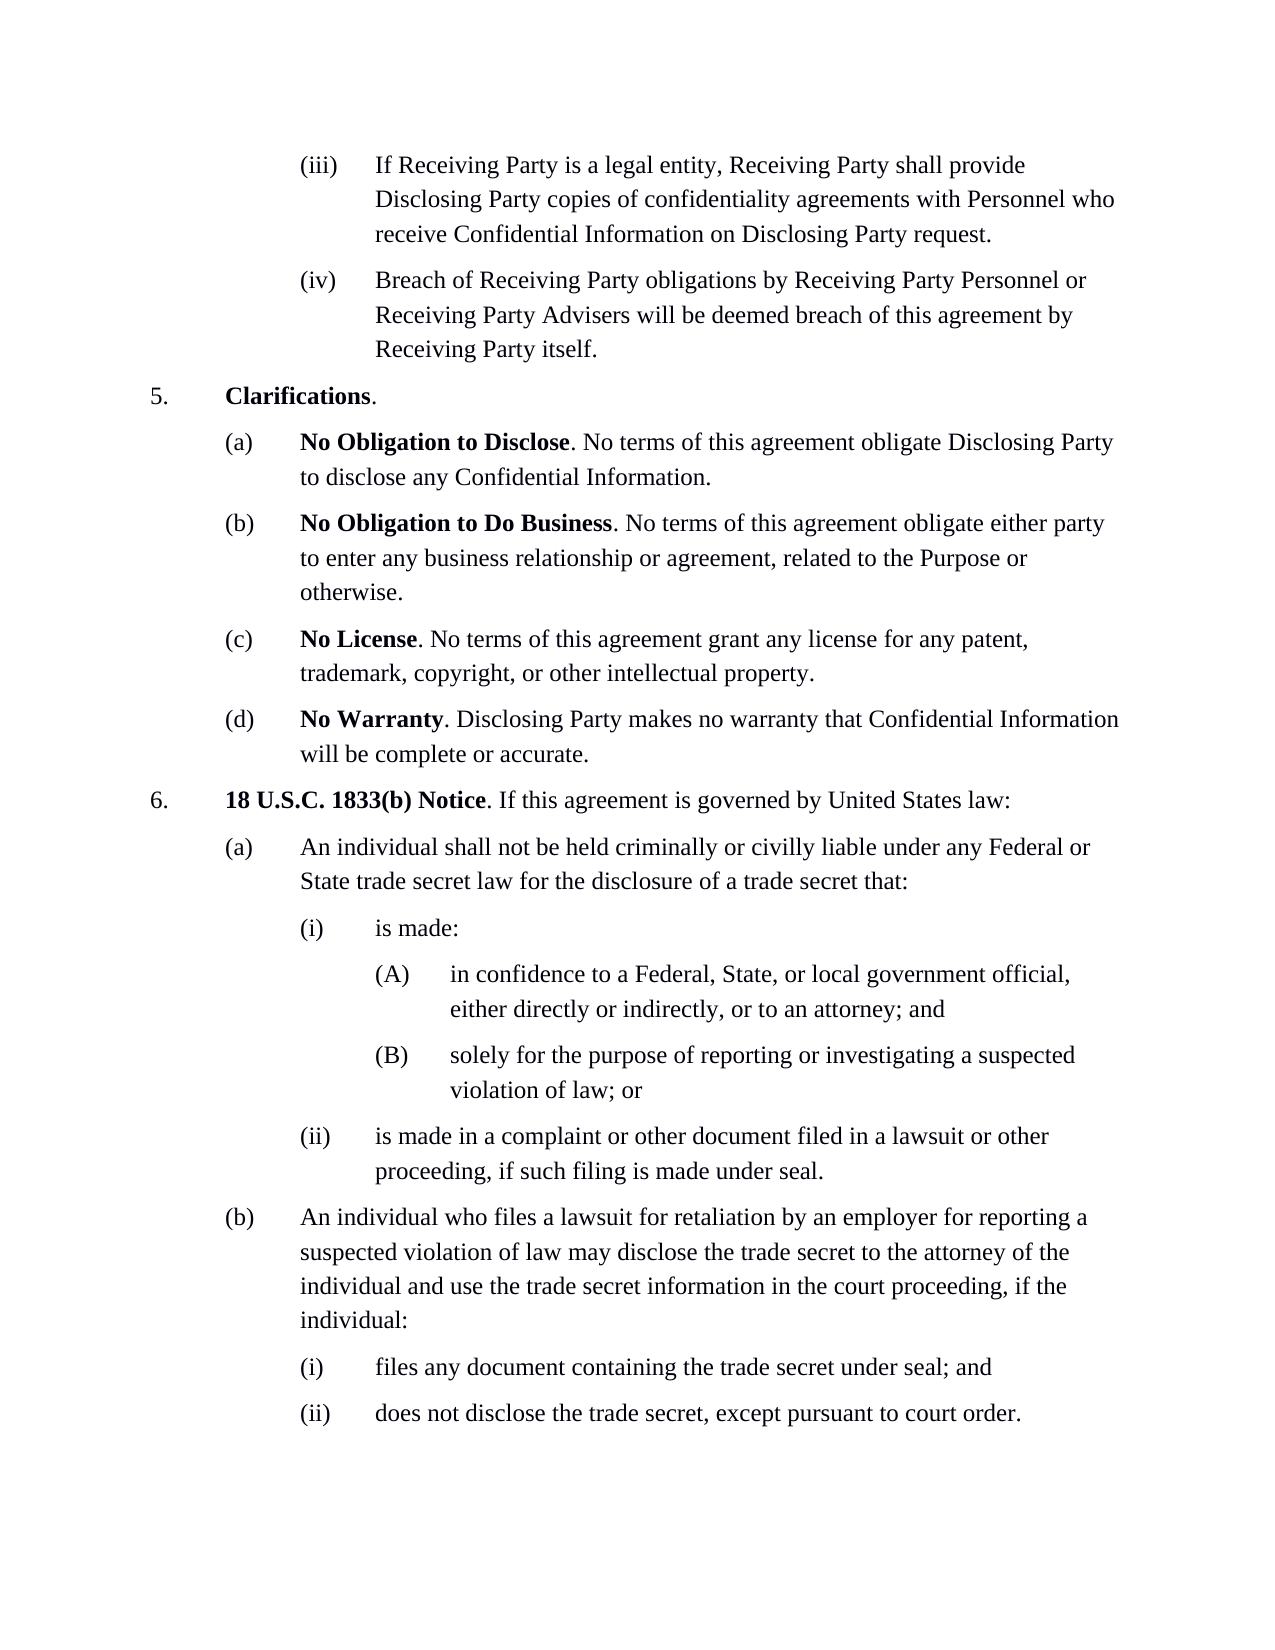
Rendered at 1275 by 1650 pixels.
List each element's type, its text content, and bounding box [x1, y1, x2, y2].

text (ii) is made in a complaint or other document filed in a lawsuit or other proceeding, if such filing is made under seal. [300, 1121, 1125, 1184]
text (d) No Warranty. Disclosing Party makes no warranty that Confidential Information will be complete or accurate. [225, 704, 1125, 768]
text (ii) does not disclose the trade secret, except pursuant to court order. [300, 1398, 1125, 1427]
text (a) No Obligation to Disclose. No terms of this agreement obligate Disclosing Party to disclose any Confidential Information. [225, 427, 1125, 491]
text (iv) Breach of Receiving Party obligations by Receiving Party Personnel or Receiving Party Advisers will be deemed breach of this agreement by Receiving Party itself. [300, 265, 1125, 363]
text 5. Clarifications. [150, 381, 1125, 409]
text (B) solely for the purpose of reporting or investigating a suspected violation of law; or [375, 1040, 1125, 1103]
text (i) is made: [300, 913, 1125, 942]
text 6. 18 U.S.C. 1833(b) Notice. If this agreement is governed by United States law: [150, 786, 1125, 814]
text (i) files any document containing the trade secret under seal; and [300, 1352, 1125, 1381]
text (b) An individual who files a lawsuit for retaliation by an employer for reporting a suspected violation of law may disclose the trade secret to the attorney of the individual and use the trade secret information in the court proceeding, if the individual: [225, 1202, 1125, 1334]
text (a) An individual shall not be held criminally or civilly liable under any Federal or State trade secret law for the disclosure of a trade secret that: [225, 832, 1125, 895]
text (iii) If Receiving Party is a legal entity, Receiving Party shall provide Disclosing Party copies of confidentiality agreements with Personnel who receive Confidential Information on Disclosing Party request. [300, 150, 1125, 248]
text (c) No License. No terms of this agreement grant any license for any patent, trademark, copyright, or other intellectual property. [225, 624, 1125, 687]
text (b) No Obligation to Do Business. No terms of this agreement obligate either party to enter any business relationship or agreement, related to the Purpose or otherwise. [225, 508, 1125, 606]
text (A) in confidence to a Federal, State, or local government official, either directly or indirectly, or to an attorney; and [375, 959, 1125, 1023]
